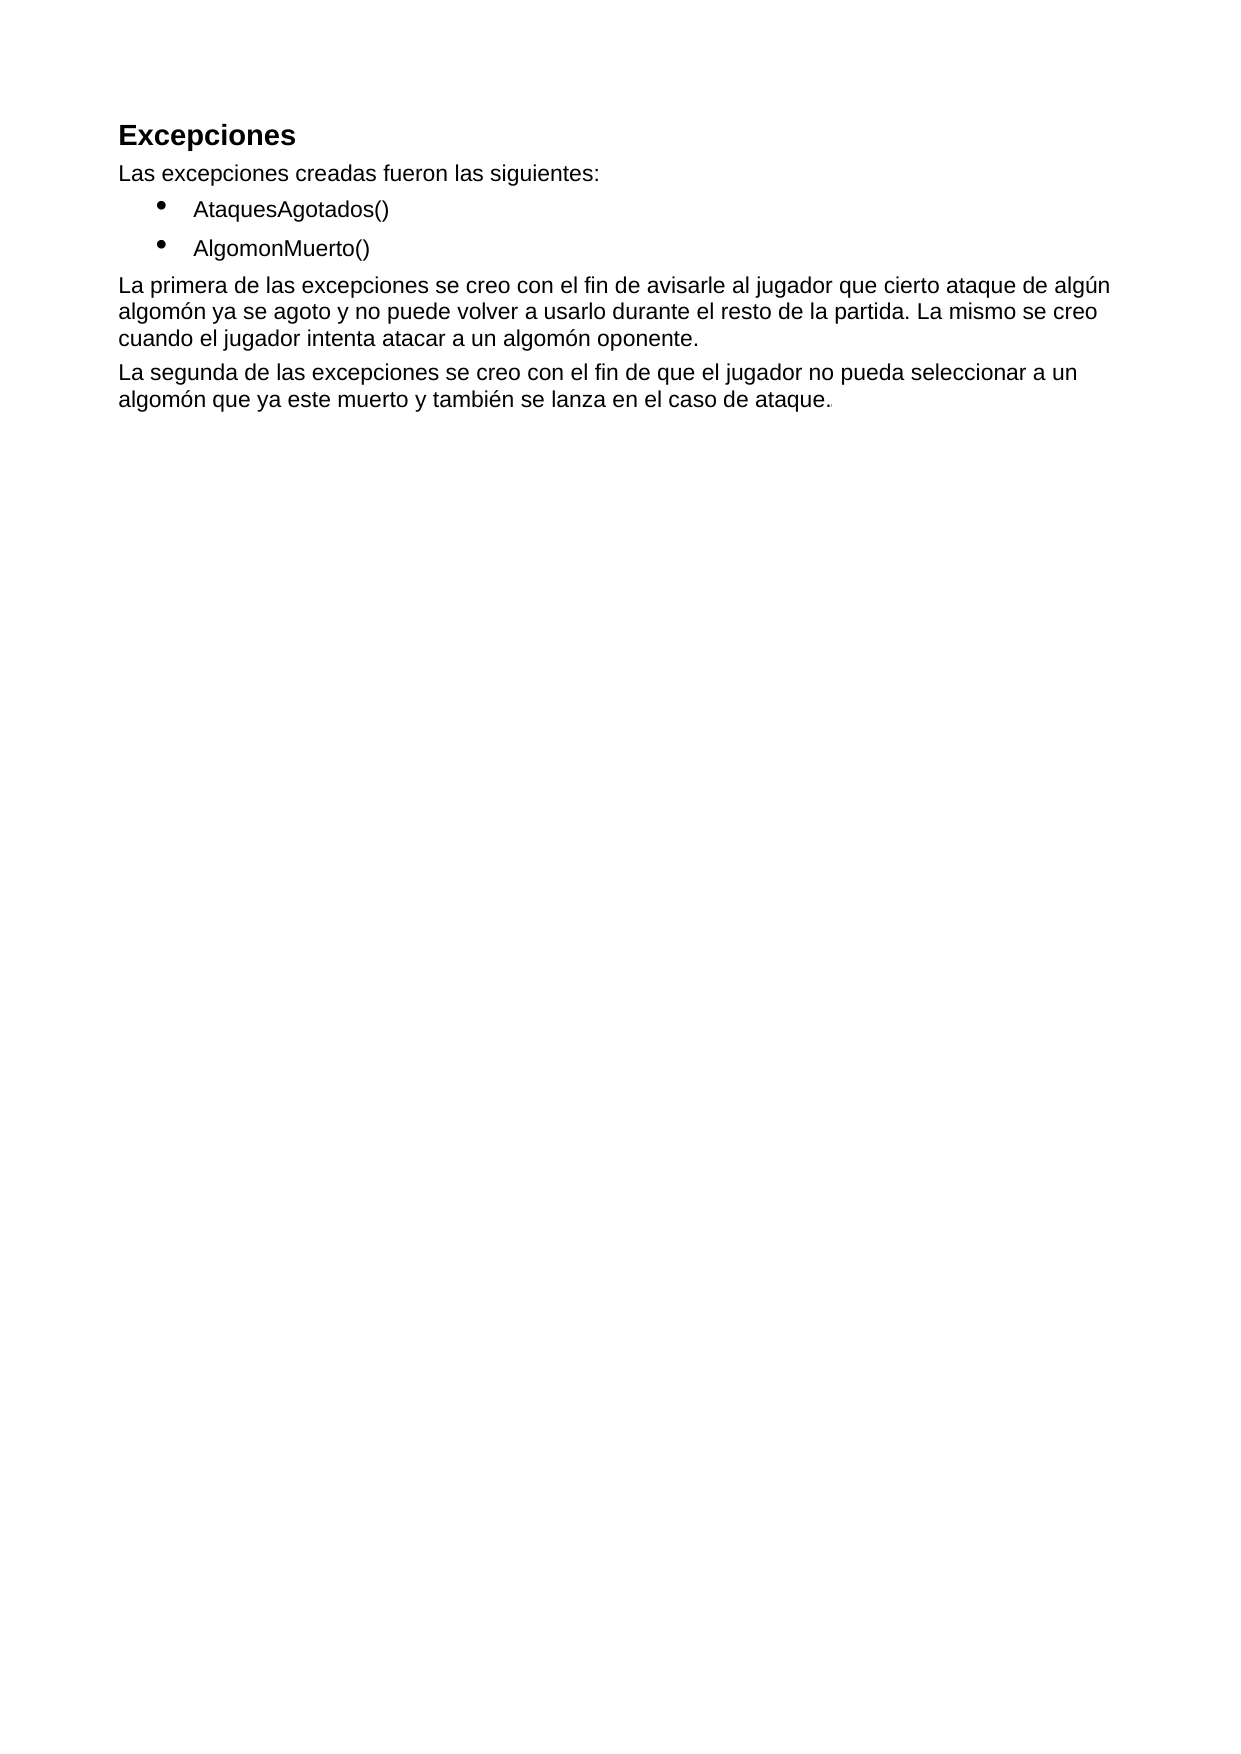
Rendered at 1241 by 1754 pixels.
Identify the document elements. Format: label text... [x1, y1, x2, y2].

subtitle Las excepciones creadas fueron las siguientes: [118, 160, 1122, 186]
subtitle Excepciones [118, 118, 1122, 152]
subtitle La primera de las excepciones se creo con el fin de avisarle al jugador que cierto ataque de algún algomón ya se agoto y no puede volver a usarlo durante el resto de la partida. La mismo se creo cuando el jugador intenta atacar a un algomón oponente. [118, 272, 1122, 351]
list AlgomonMuerto() [156, 233, 1122, 263]
list AtaquesAgotados() [156, 194, 1122, 225]
subtitle La segunda de las excepciones se creo con el fin de que el jugador no pueda seleccionar a un algomón que ya este muerto y también se lanza en el caso de ataque. [118, 359, 1122, 412]
